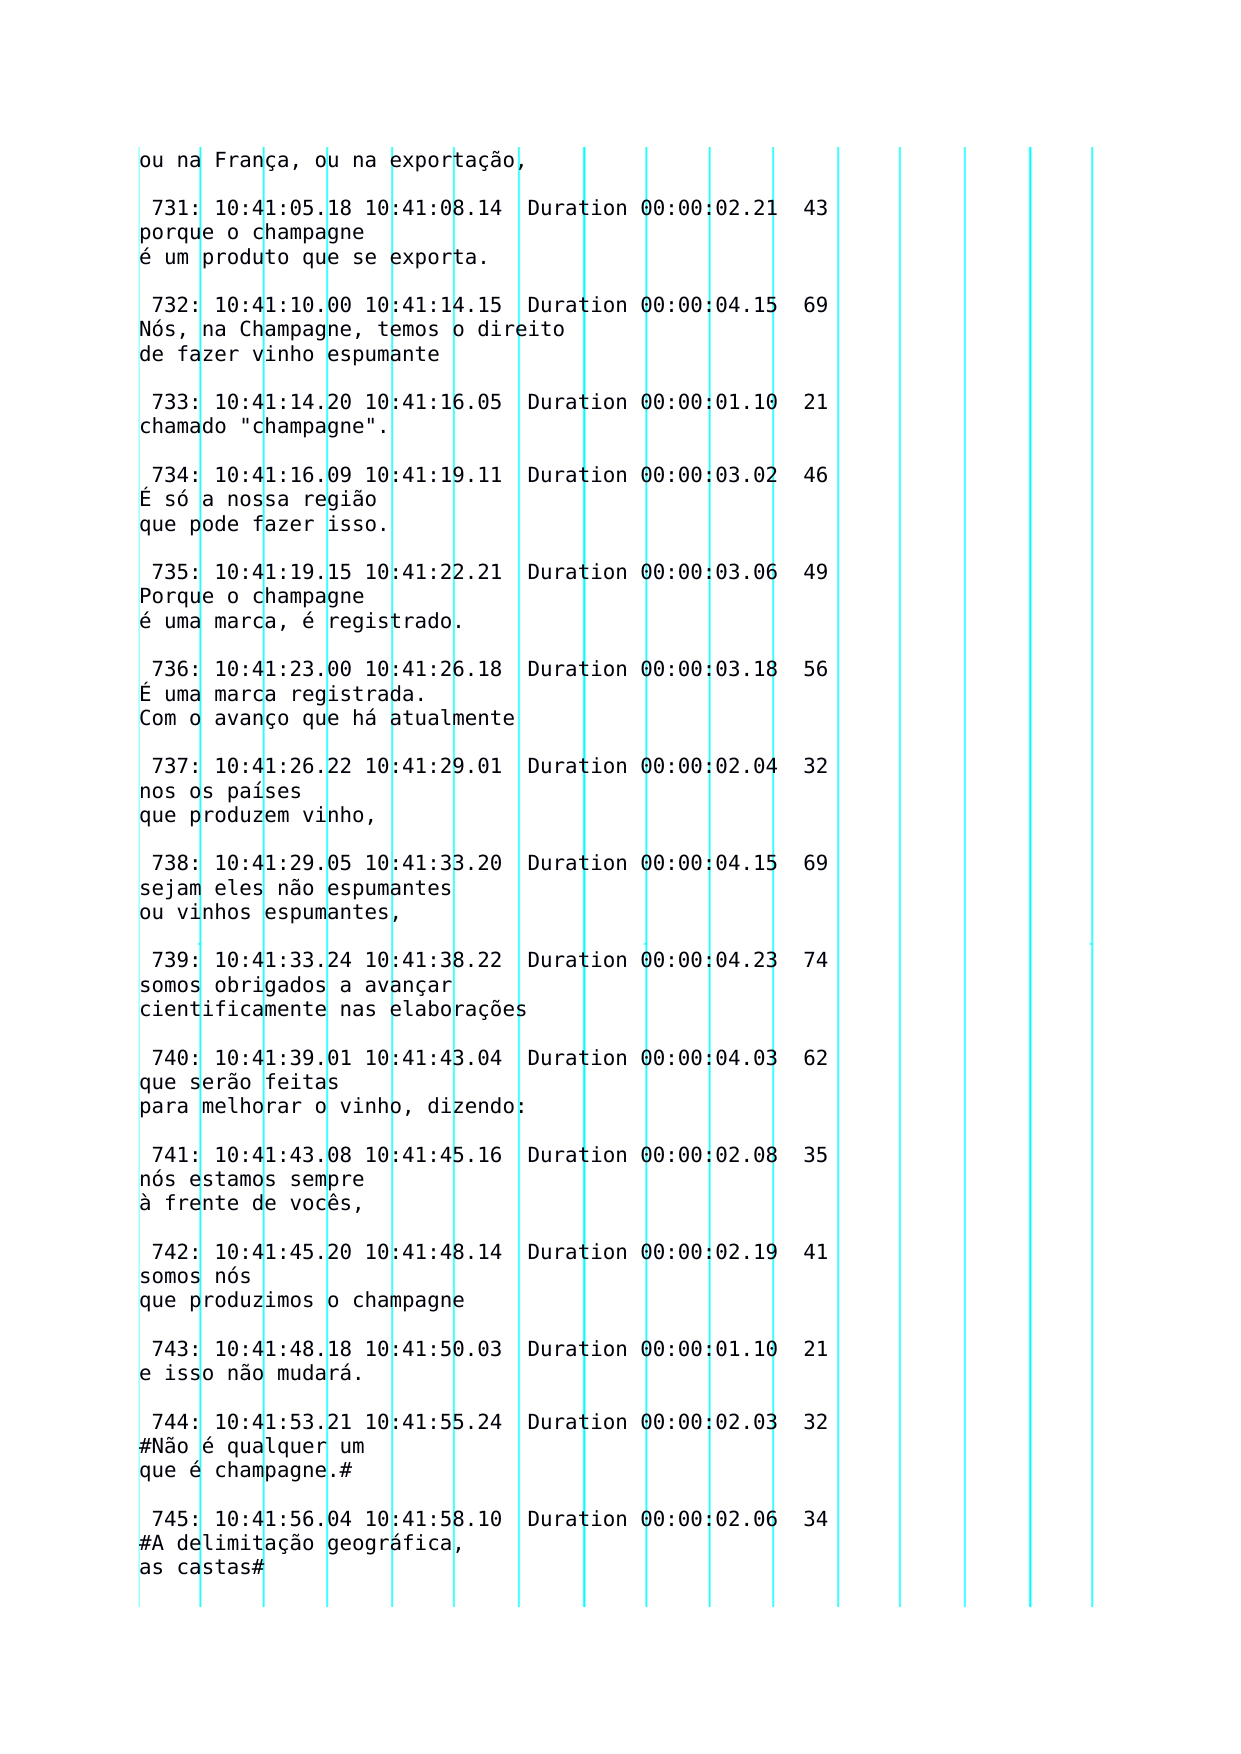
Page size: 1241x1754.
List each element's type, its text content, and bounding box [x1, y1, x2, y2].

text ou vinhos espumantes, [139, 900, 1101, 924]
text 735: 10:41:19.15 10:41:22.21 Duration 00:00:03.06 49 [139, 560, 1101, 584]
text 732: 10:41:10.00 10:41:14.15 Duration 00:00:04.15 69 [139, 293, 1101, 317]
text 745: 10:41:56.04 10:41:58.10 Duration 00:00:02.06 34 [139, 1507, 1101, 1531]
text porque o champagne [139, 220, 1101, 245]
text somos obrigados a avançar [139, 973, 1101, 997]
text #A delimitação geográfica, [139, 1531, 1101, 1555]
text 741: 10:41:43.08 10:41:45.16 Duration 00:00:02.08 35 [139, 1143, 1101, 1167]
text que produzimos o champagne [139, 1288, 1101, 1313]
text 739: 10:41:33.24 10:41:38.22 Duration 00:00:04.23 74 [139, 948, 1101, 973]
text que produzem vinho, [139, 803, 1101, 827]
text e isso não mudará. [139, 1361, 1101, 1385]
text é uma marca, é registrado. [139, 609, 1101, 633]
text 743: 10:41:48.18 10:41:50.03 Duration 00:00:01.10 21 [139, 1337, 1101, 1361]
text É uma marca registrada. [139, 682, 1101, 706]
text #Não é qualquer um [139, 1434, 1101, 1458]
text nos os países [139, 779, 1101, 803]
text à frente de vocês, [139, 1191, 1101, 1216]
text para melhorar o vinho, dizendo: [139, 1094, 1101, 1118]
text 744: 10:41:53.21 10:41:55.24 Duration 00:00:02.03 32 [139, 1410, 1101, 1434]
text 736: 10:41:23.00 10:41:26.18 Duration 00:00:03.18 56 [139, 657, 1101, 682]
text 737: 10:41:26.22 10:41:29.01 Duration 00:00:02.04 32 [139, 754, 1101, 779]
text 742: 10:41:45.20 10:41:48.14 Duration 00:00:02.19 41 [139, 1240, 1101, 1264]
text Com o avanço que há atualmente [139, 706, 1101, 730]
text que é champagne.# [139, 1458, 1101, 1482]
text ou na França, ou na exportação, [139, 148, 1101, 172]
text que pode fazer isso. [139, 512, 1101, 536]
text 734: 10:41:16.09 10:41:19.11 Duration 00:00:03.02 46 [139, 463, 1101, 487]
text 731: 10:41:05.18 10:41:08.14 Duration 00:00:02.21 43 [139, 196, 1101, 220]
picture [138, 147, 1102, 1607]
text sejam eles não espumantes [139, 876, 1101, 900]
text nós estamos sempre [139, 1167, 1101, 1191]
text é um produto que se exporta. [139, 245, 1101, 269]
text É só a nossa região [139, 487, 1101, 512]
text somos nós [139, 1264, 1101, 1288]
text 738: 10:41:29.05 10:41:33.20 Duration 00:00:04.15 69 [139, 851, 1101, 876]
text 733: 10:41:14.20 10:41:16.05 Duration 00:00:01.10 21 [139, 390, 1101, 414]
text chamado "champagne". [139, 414, 1101, 439]
text que serão feitas [139, 1070, 1101, 1094]
text as castas# [139, 1555, 1101, 1579]
text cientificamente nas elaborações [139, 997, 1101, 1021]
text de fazer vinho espumante [139, 342, 1101, 366]
text Nós, na Champagne, temos o direito [139, 317, 1101, 342]
text 740: 10:41:39.01 10:41:43.04 Duration 00:00:04.03 62 [139, 1046, 1101, 1070]
text Porque o champagne [139, 584, 1101, 609]
